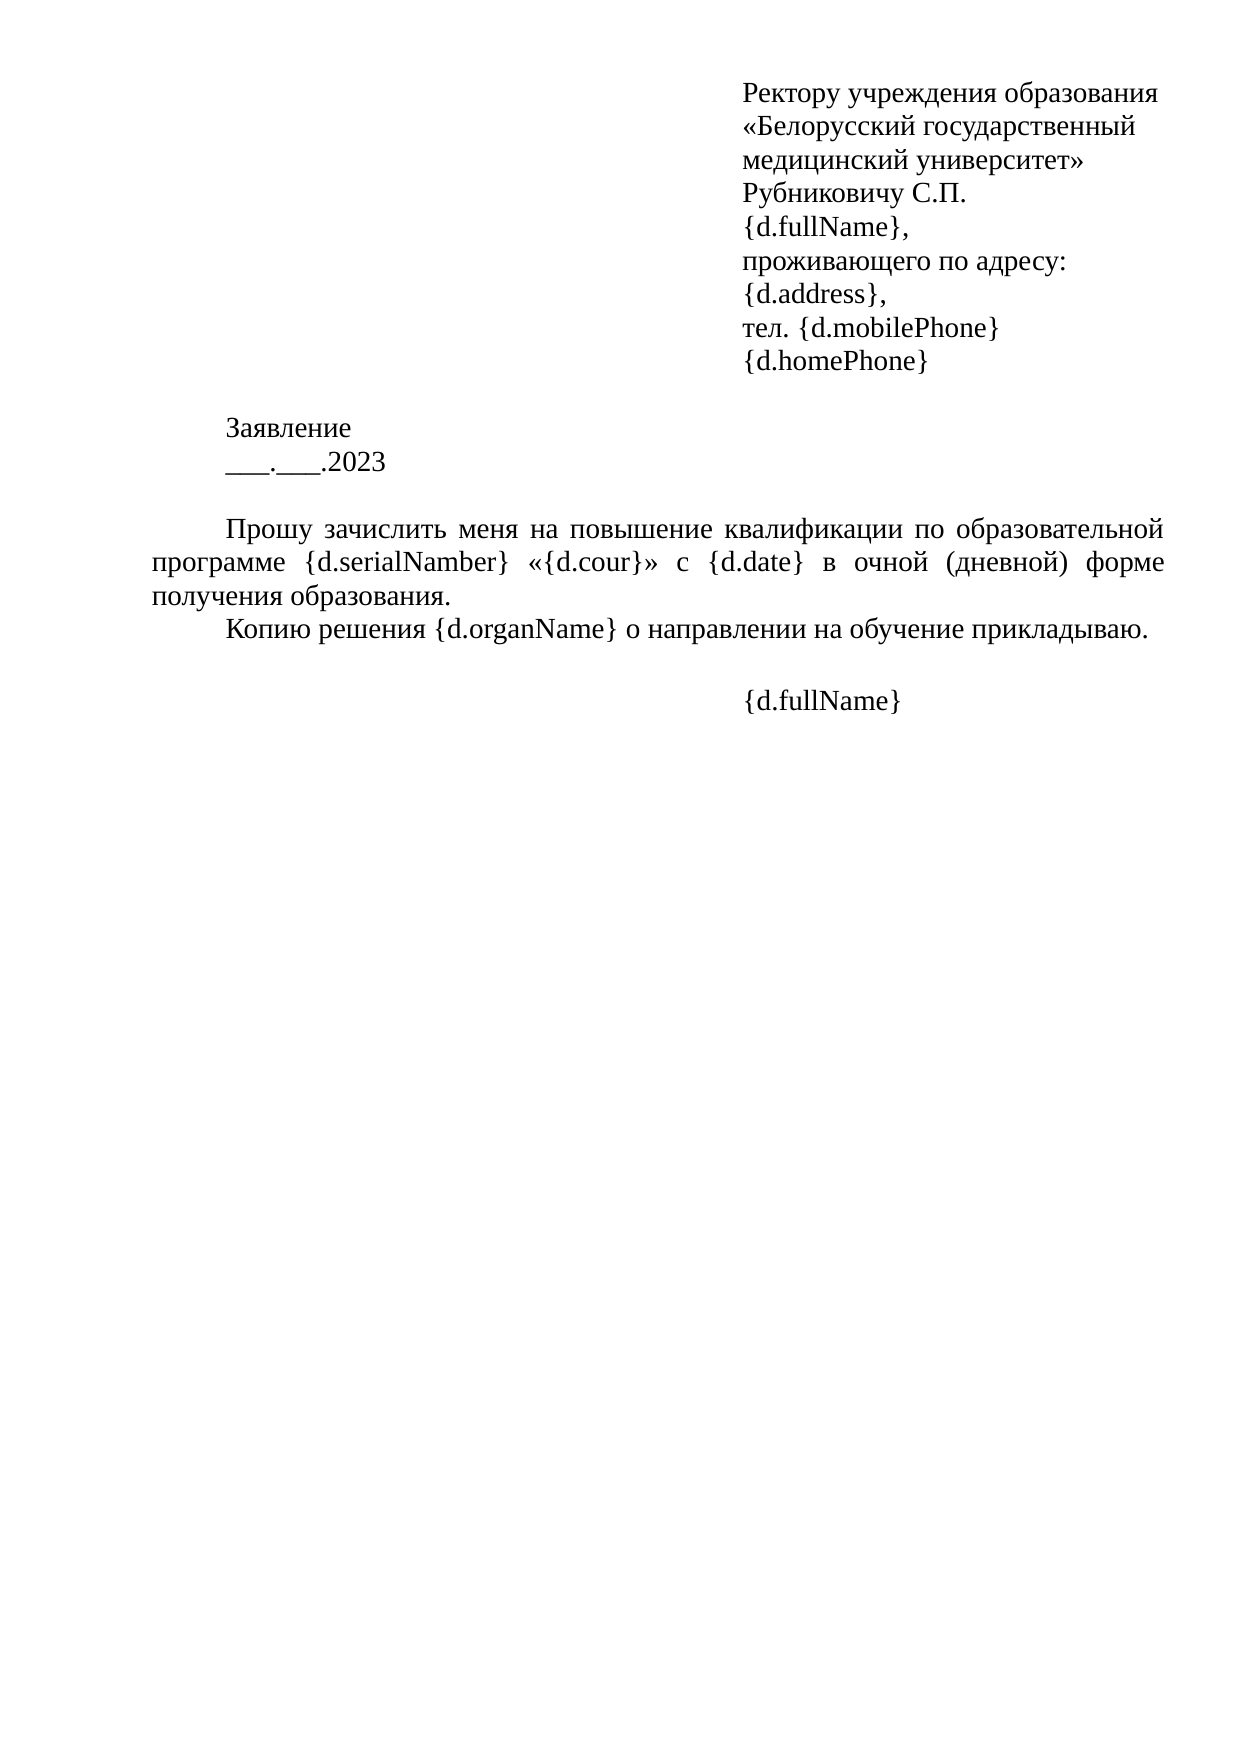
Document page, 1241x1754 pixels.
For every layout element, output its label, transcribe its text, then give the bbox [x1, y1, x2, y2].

text {d.fullName} [152, 681, 1165, 717]
text Заявление [152, 410, 1165, 444]
text проживающего по адресу: [152, 243, 1165, 276]
text «Белорусский государственный [152, 108, 1165, 142]
text Ректору учреждения образования [152, 75, 1165, 108]
text Рубниковичу С.П. [152, 176, 1165, 209]
text Копию решения {d.organName} о направлении на обучение прикладываю. [152, 612, 1165, 645]
text ___.___.2023 [152, 444, 1165, 477]
text тел. {d.mobilePhone} [152, 310, 1165, 343]
text {d.address}, [152, 276, 1165, 310]
text медицинский университет» [152, 142, 1165, 176]
text {d.homePhone} [152, 343, 1165, 377]
text Прошу зачислить меня на повышение квалификации по образовательной программе {d.serialNamber} «{d.cour}» c {d.date} в очной (дневной) форме получения образования. [152, 511, 1165, 612]
text {d.fullName}, [152, 209, 1165, 243]
